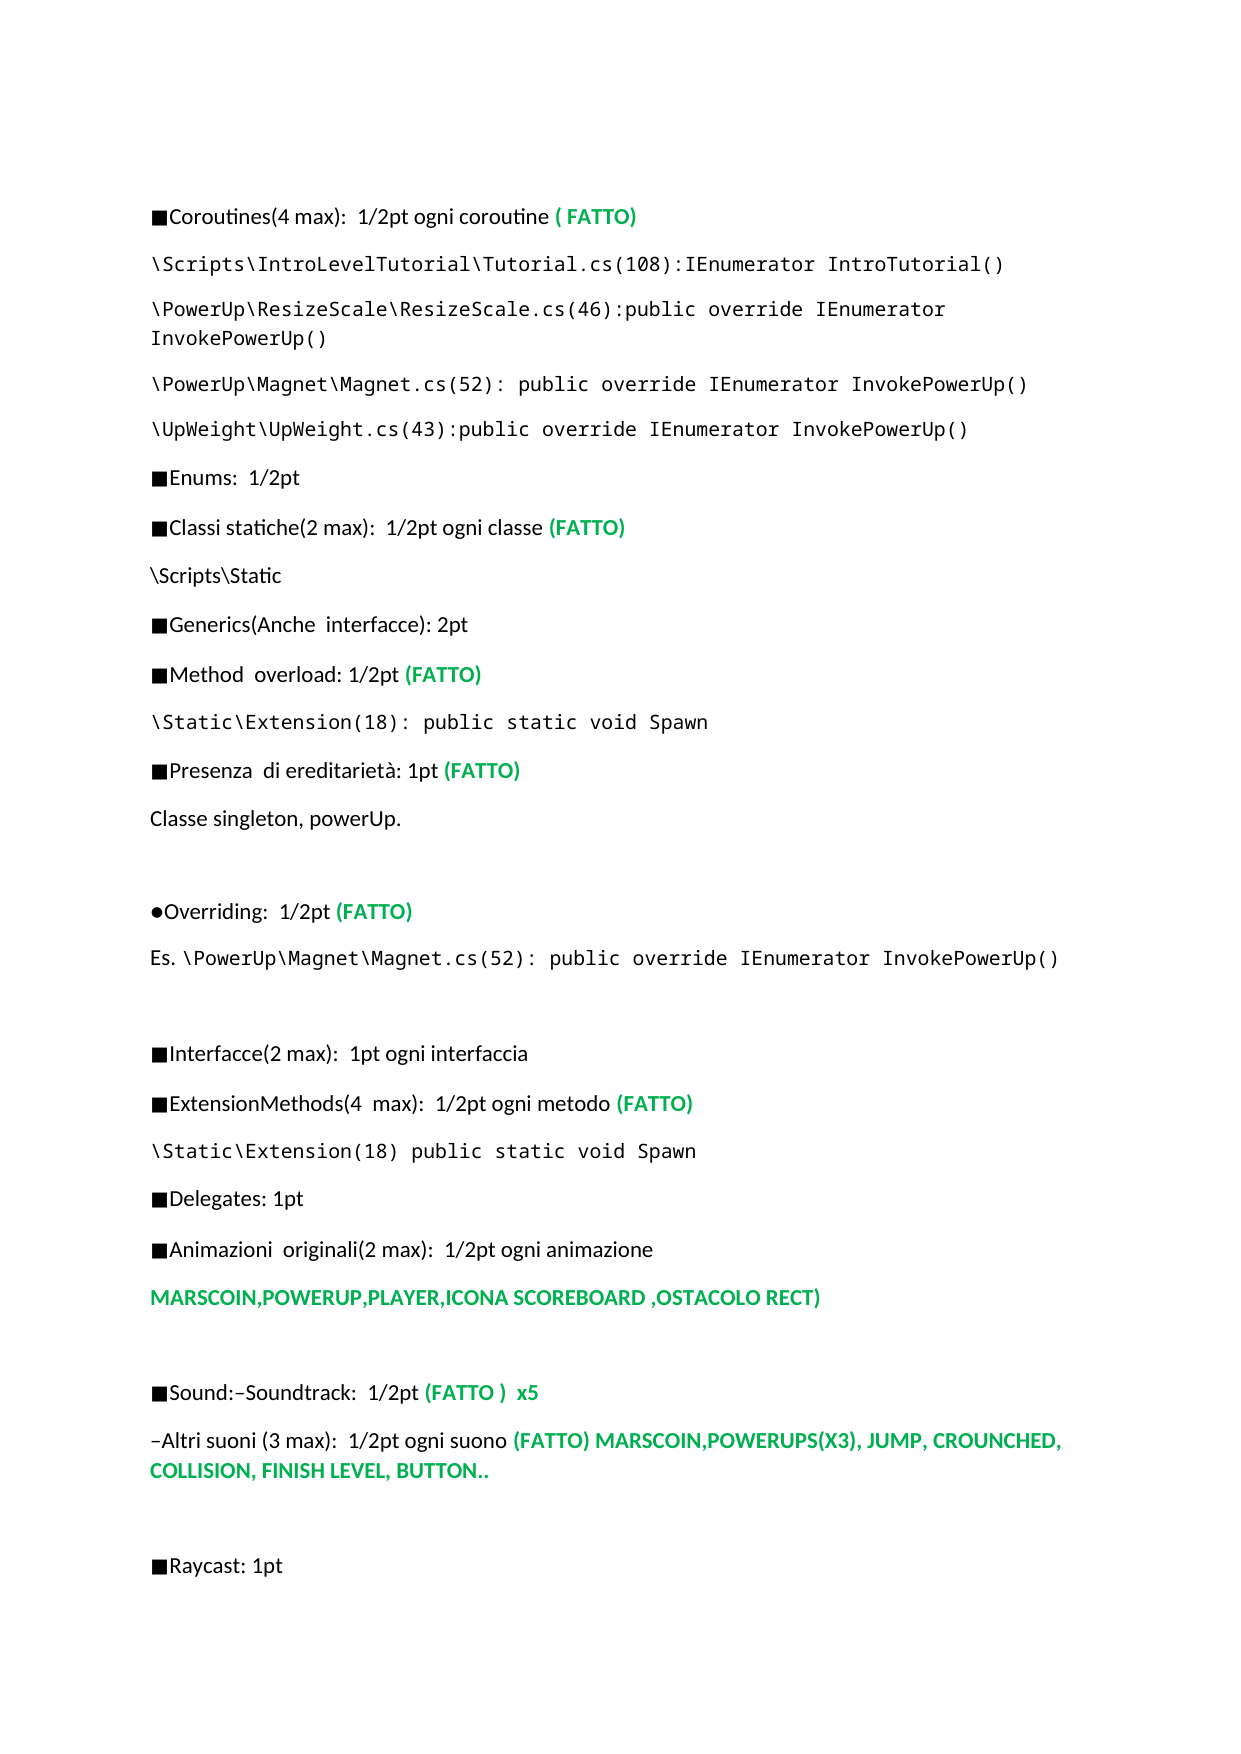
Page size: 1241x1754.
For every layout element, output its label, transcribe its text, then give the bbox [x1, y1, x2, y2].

text \PowerUp\ResizeScale\ResizeScale.cs(46):public override IEnumerator InvokePowerUp() [150, 296, 1090, 352]
text MARSCOIN,POWERUP,PLAYER,ICONA SCOREBOARD ,OSTACOLO RECT) [150, 1283, 1090, 1311]
text ◼Presenza di ereditarietà: 1pt (FATTO) [150, 754, 1090, 785]
text Classe singleton, powerUp. [150, 804, 1090, 832]
text \Static\Extension(18) public static void Spawn [150, 1137, 1090, 1164]
text –Altri suoni (3 max): 1/2pt ogni suono (FATTO) MARSCOIN,POWERUPS(X3), JUMP, CROUNCHED, COLLISION, FINISH LEVEL, BUTTON.. [150, 1426, 1090, 1484]
text ◼Coroutines(4 max): 1/2pt ogni coroutine ( FATTO) [150, 200, 1090, 231]
text \PowerUp\Magnet\Magnet.cs(52): public override IEnumerator InvokePowerUp() [150, 370, 1090, 397]
text \Static\Extension(18): public static void Spawn [150, 708, 1090, 735]
text \Scripts\IntroLevelTutorial\Tutorial.cs(108):IEnumerator IntroTutorial() [150, 250, 1090, 277]
text ◼Animazioni originali(2 max): 1/2pt ogni animazione [150, 1232, 1090, 1264]
text ◼Sound:–Soundtrack: 1/2pt (FATTO ) x5 [150, 1376, 1090, 1407]
text ◼Generics(Anche interfacce): 2pt [150, 608, 1090, 639]
text \UpWeight\UpWeight.cs(43):public override IEnumerator InvokePowerUp() [150, 416, 1090, 443]
text ◼Raycast: 1pt [150, 1549, 1090, 1580]
text \Scripts\Static [150, 561, 1090, 589]
text ◼ExtensionMethods(4 max): 1/2pt ogni metodo (FATTO) [150, 1087, 1090, 1118]
text Es. \PowerUp\Magnet\Magnet.cs(52): public override IEnumerator InvokePowerUp() [150, 943, 1090, 972]
text ●Overriding: 1/2pt (FATTO) [150, 897, 1090, 925]
text ◼Method overload: 1/2pt (FATTO) [150, 658, 1090, 689]
text ◼Delegates: 1pt [150, 1182, 1090, 1214]
text ◼Interfacce(2 max): 1pt ogni interfaccia [150, 1037, 1090, 1068]
text ◼Enums: 1/2pt [150, 461, 1090, 492]
text ◼Classi statiche(2 max): 1/2pt ogni classe (FATTO) [150, 511, 1090, 542]
